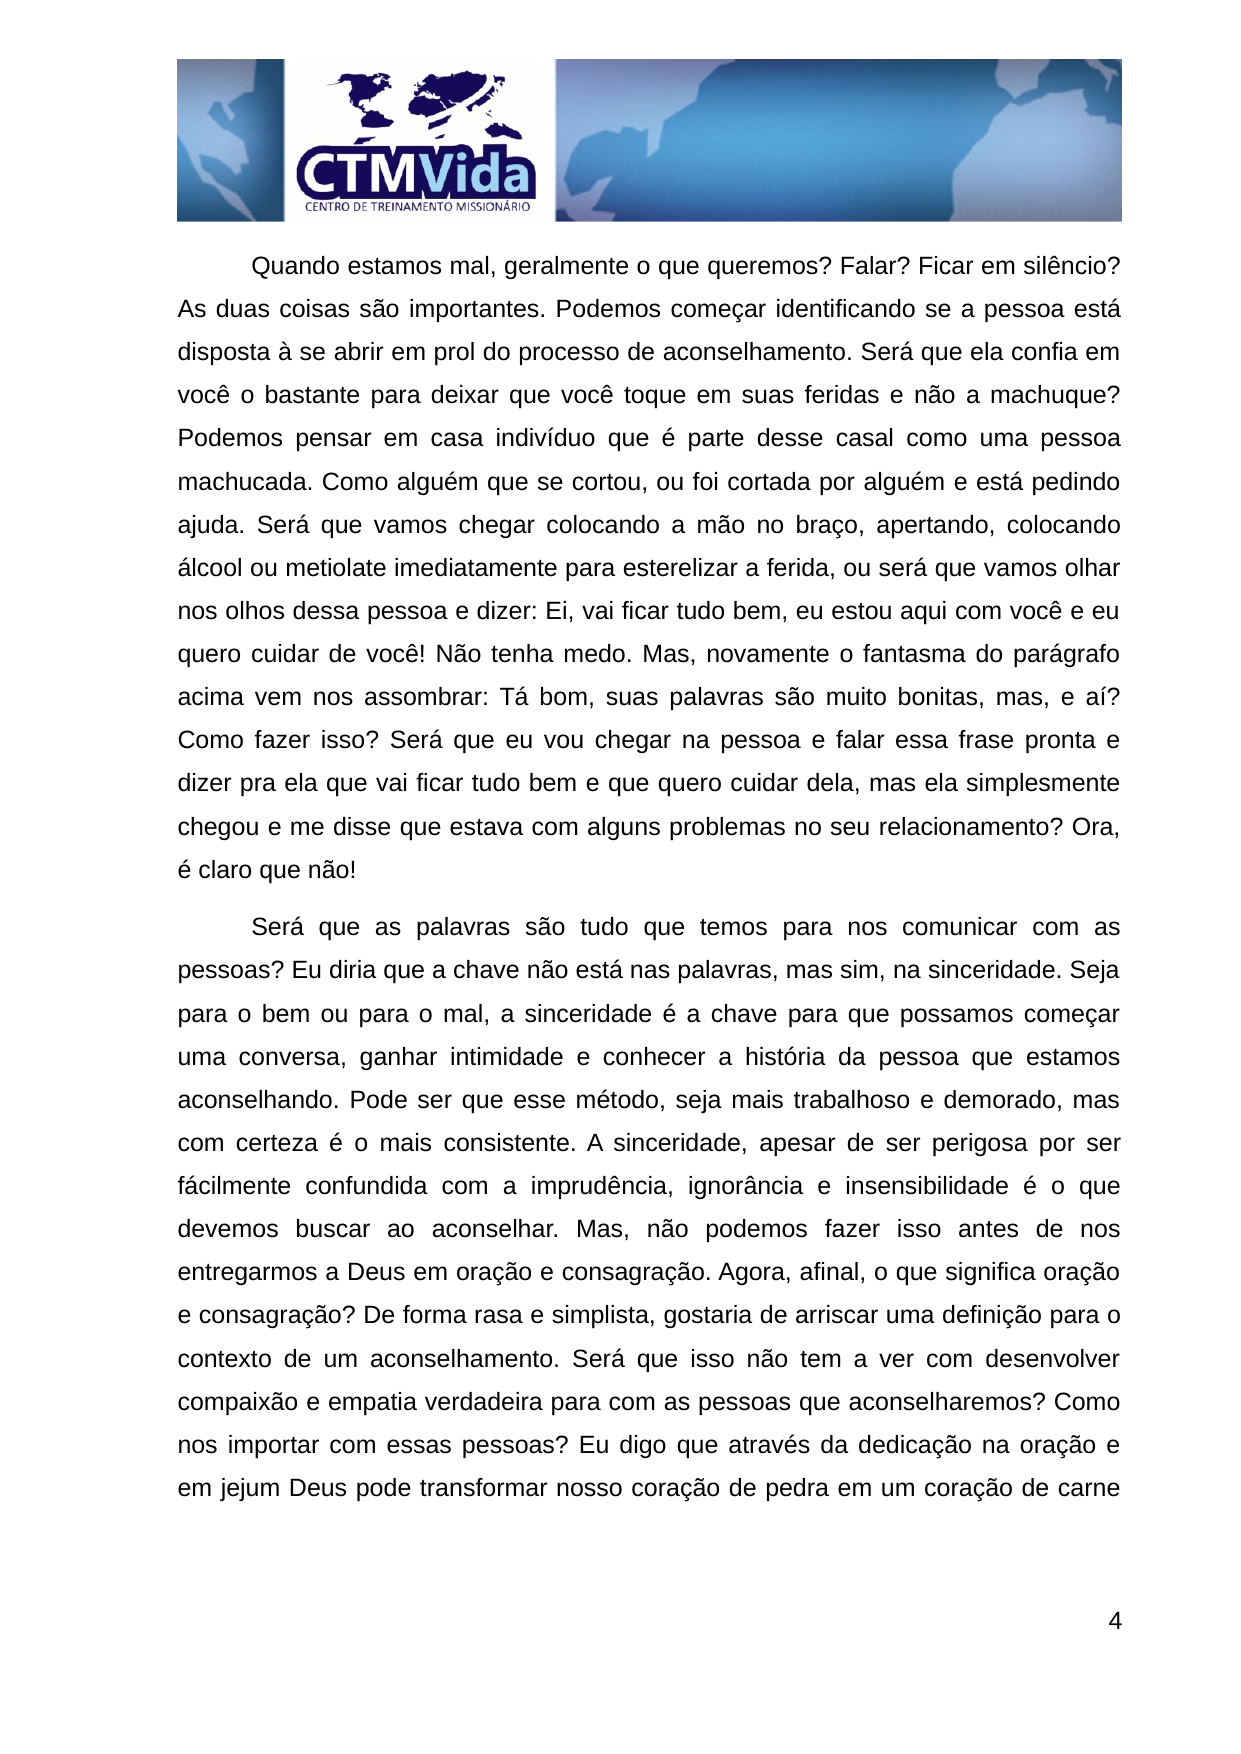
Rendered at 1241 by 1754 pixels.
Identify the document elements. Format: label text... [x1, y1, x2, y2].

picture [177, 59, 1122, 222]
text Quando estamos mal, geralmente o que queremos? Falar? Ficar em silêncio? As duas coisas são importantes. Podemos começar identificando se a pessoa está disposta à se abrir em prol do processo de aconselhamento. Será que ela confia em você o bastante para deixar que você toque em suas feridas e não a machuque? Podemos pensar em casa indivíduo que é parte desse casal como uma pessoa machucada. Como alguém que se cortou, ou foi cortada por alguém e está pedindo ajuda. Será que vamos chegar colocando a mão no braço, apertando, colocando álcool ou metiolate imediatamente para esterelizar a ferida, ou será que vamos olhar nos olhos dessa pessoa e dizer: Ei, vai ficar tudo bem, eu estou aqui com você e eu quero cuidar de você! Não tenha medo. Mas, novamente o fantasma do parágrafo acima vem nos assombrar: Tá bom, suas palavras são muito bonitas, mas, e aí? Como fazer isso? Será que eu vou chegar na pessoa e falar essa frase pronta e dizer pra ela que vai ficar tudo bem e que quero cuidar dela, mas ela simplesmente chegou e me disse que estava com alguns problemas no seu relacionamento? Ora, é claro que não! [177, 251, 1122, 883]
text Será que as palavras são tudo que temos para nos comunicar com as pessoas? Eu diria que a chave não está nas palavras, mas sim, na sinceridade. Seja para o bem ou para o mal, a sinceridade é a chave para que possamos começar uma conversa, ganhar intimidade e conhecer a história da pessoa que estamos aconselhando. Pode ser que esse método, seja mais trabalhoso e demorado, mas com certeza é o mais consistente. A sinceridade, apesar de ser perigosa por ser fácilmente confundida com a imprudência, ignorância e insensibilidade é o que devemos buscar ao aconselhar. Mas, não podemos fazer isso antes de nos entregarmos a Deus em oração e consagração. Agora, afinal, o que significa oração e consagração? De forma rasa e simplista, gostaria de arriscar uma definição para o contexto de um aconselhamento. Será que isso não tem a ver com desenvolver compaixão e empatia verdadeira para com as pessoas que aconselharemos? Como nos importar com essas pessoas? Eu digo que através da dedicação na oração e em jejum Deus pode transformar nosso coração de pedra em um coração de carne [177, 912, 1122, 1502]
